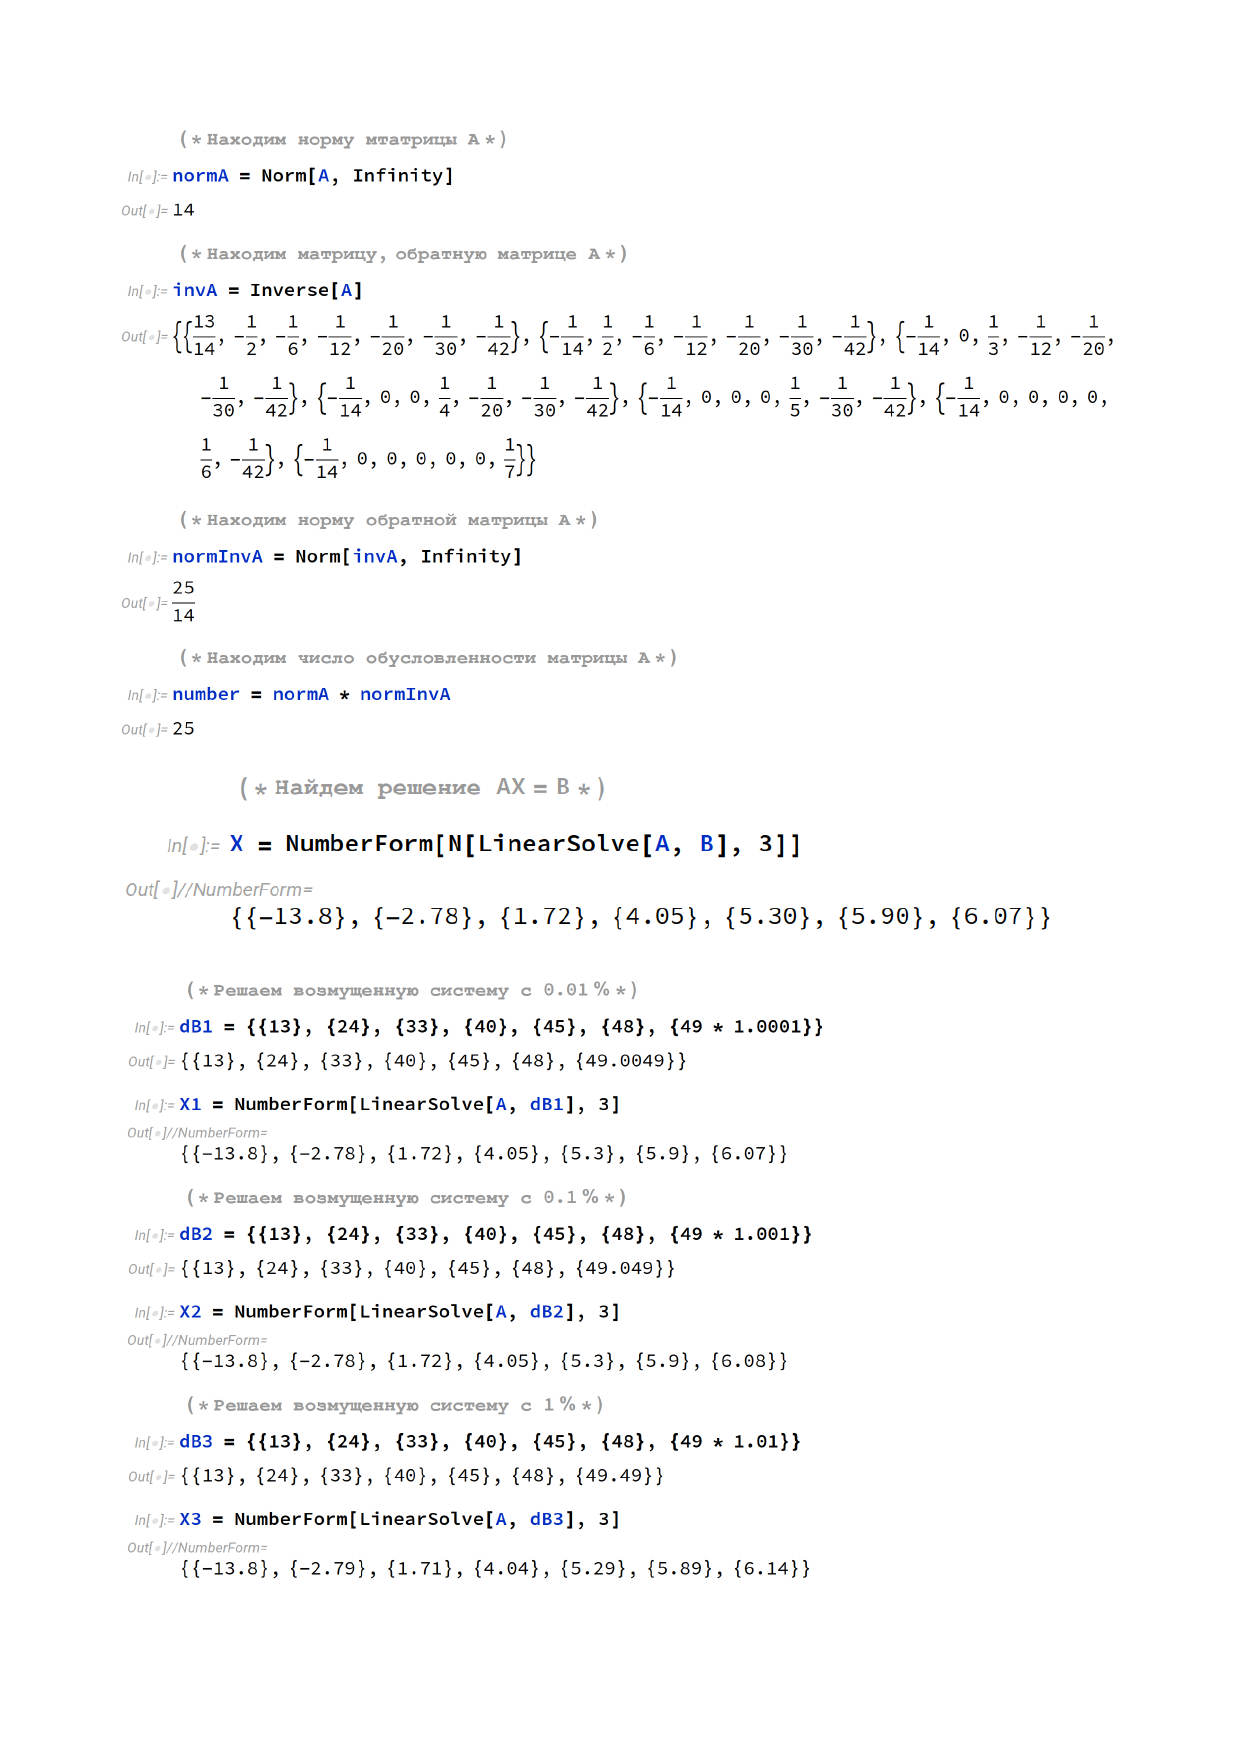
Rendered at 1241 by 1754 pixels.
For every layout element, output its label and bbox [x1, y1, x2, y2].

picture [116, 125, 1128, 1594]
